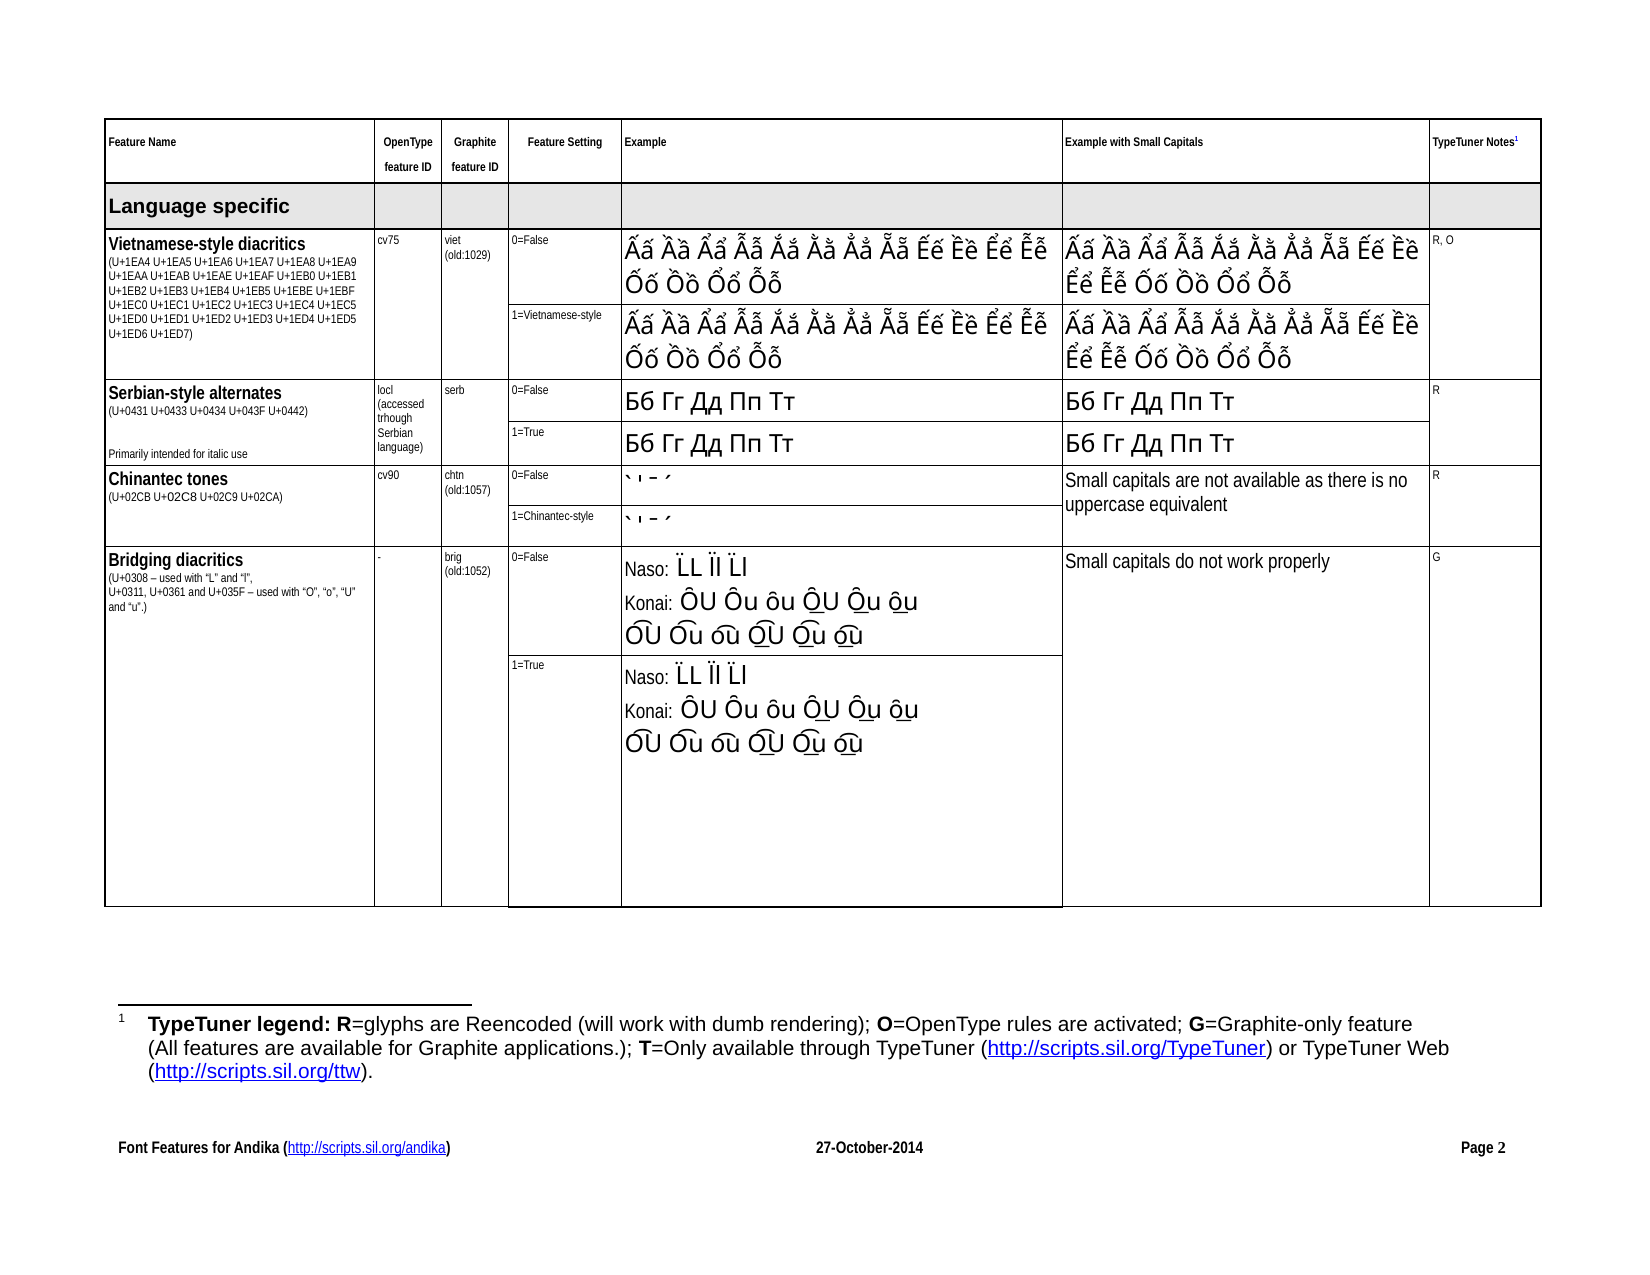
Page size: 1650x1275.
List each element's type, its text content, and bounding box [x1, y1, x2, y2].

table_cell Ấấ Ầầ Ẩẩ Ẫẫ Ắắ Ằằ Ẳẳ Ẵẵ Ếế Ềề Ểể Ễễ Ốố Ồồ Ổổ Ỗỗ [1063, 305, 1429, 379]
table_cell Chinantec tones (U+02CB U+02C8 U+02C9 U+02CA) [106, 466, 374, 546]
table_cell cv75 [375, 230, 441, 379]
table_cell 0=False [509, 547, 621, 654]
table_cell [622, 184, 1062, 228]
table_cell Бб Гг Дд Пп Тт [622, 380, 1062, 421]
table_cell Small capitals are not available as there is no uppercase equivalent [1063, 466, 1429, 546]
table_cell Bridging diacritics (U+0308 – used with “L” and “l”, U+0311, U+0361 and U+035F – used with “O”, “o”, “U” and “u”.) [106, 547, 374, 906]
table_header Feature Name [106, 120, 374, 182]
table_header Example with Small Capitals [1063, 120, 1429, 182]
table_cell ˋ ˈ ˉ ˊ [622, 506, 1062, 546]
table_cell R, O [1430, 230, 1540, 379]
table_cell brig (old:1052) [442, 547, 508, 906]
table_cell R [1430, 466, 1540, 546]
table_cell serb [442, 380, 508, 464]
table_cell Ấấ Ầầ Ẩẩ Ẫẫ Ắắ Ằằ Ẳẳ Ẵẵ Ếế Ềề Ểể Ễễ Ốố Ồồ Ổổ Ỗỗ [622, 230, 1062, 304]
table_cell 1=Chinantec-style [509, 506, 621, 546]
table_cell [509, 184, 621, 228]
table_cell Naso: L̈L l̈l L̈l Konai: ȎU Ȏu ȏu Ȏ͟U Ȏ͟u ȏ͟u O͡U O͡u o͡u O͟͡U O͟͡u o͟͡u [622, 656, 1062, 906]
table_cell Language specific [106, 184, 374, 228]
table_cell [1063, 184, 1429, 228]
table_header TypeTuner Notes [1430, 120, 1540, 182]
table_cell Бб Гг Дд Пп Тт [622, 422, 1062, 464]
table_cell 1=True [509, 422, 621, 464]
table_cell cv90 [375, 466, 441, 546]
table_cell locl (accessed trhough Serbian language) [375, 380, 441, 464]
table_cell [375, 184, 441, 228]
table_cell [442, 184, 508, 228]
table_cell chtn (old:1057) [442, 466, 508, 546]
table_header Example [622, 120, 1062, 182]
table_cell ˋ ˈ ˉ ˊ [622, 466, 1062, 505]
table_header Graphite feature ID [442, 120, 508, 182]
table_cell Vietnamese-style diacritics (U+1EA4 U+1EA5 U+1EA6 U+1EA7 U+1EA8 U+1EA9 U+1EAA U+1EAB U+1EAE U+1EAF U+1EB0 U+1EB1 U+1EB2 U+1EB3 U+1EB4 U+1EB5 U+1EBE U+1EBF U+1EC0 U+1EC1 U+1EC2 U+1EC3 U+1EC4 U+1EC5 U+1ED0 U+1ED1 U+1ED2 U+1ED3 U+1ED4 U+1ED5 U+1ED6 U+1ED7) [106, 230, 374, 379]
table_header OpenType feature ID [375, 120, 441, 182]
table_cell Ấấ Ầầ Ẩẩ Ẫẫ Ắắ Ằằ Ẳẳ Ẵẵ Ếế Ềề Ểể Ễễ Ốố Ồồ Ổổ Ỗỗ [622, 305, 1062, 379]
table_cell 0=False [509, 380, 621, 421]
table_cell Naso: L̈L l̈l L̈l Konai: ȎU Ȏu ȏu Ȏ͟U Ȏ͟u ȏ͟u O͡U O͡u o͡u O͟͡U O͟͡u o͟͡u [622, 547, 1062, 654]
table_cell Бб Гг Дд Пп Тт [1063, 380, 1429, 421]
table_cell 1=True [509, 656, 621, 906]
table_header Feature Setting [509, 120, 621, 182]
table_cell G [1430, 547, 1540, 906]
table_cell Small capitals do not work properly [1063, 547, 1429, 906]
table_cell Бб Гг Дд Пп Тт [1063, 422, 1429, 464]
table_cell R [1430, 380, 1540, 464]
table_cell [1430, 184, 1540, 228]
table_cell viet (old:1029) [442, 230, 508, 379]
table_cell 0=False [509, 230, 621, 304]
table_cell Serbian-style alternates (U+0431 U+0433 U+0434 U+043F U+0442) Primarily intended for italic use [106, 380, 374, 464]
table_cell - [375, 547, 441, 906]
table_cell 1=Vietnamese-style [509, 305, 621, 379]
table_cell Ấấ Ầầ Ẩẩ Ẫẫ Ắắ Ằằ Ẳẳ Ẵẵ Ếế Ềề Ểể Ễễ Ốố Ồồ Ổổ Ỗỗ [1063, 230, 1429, 304]
table_cell 0=False [509, 466, 621, 505]
